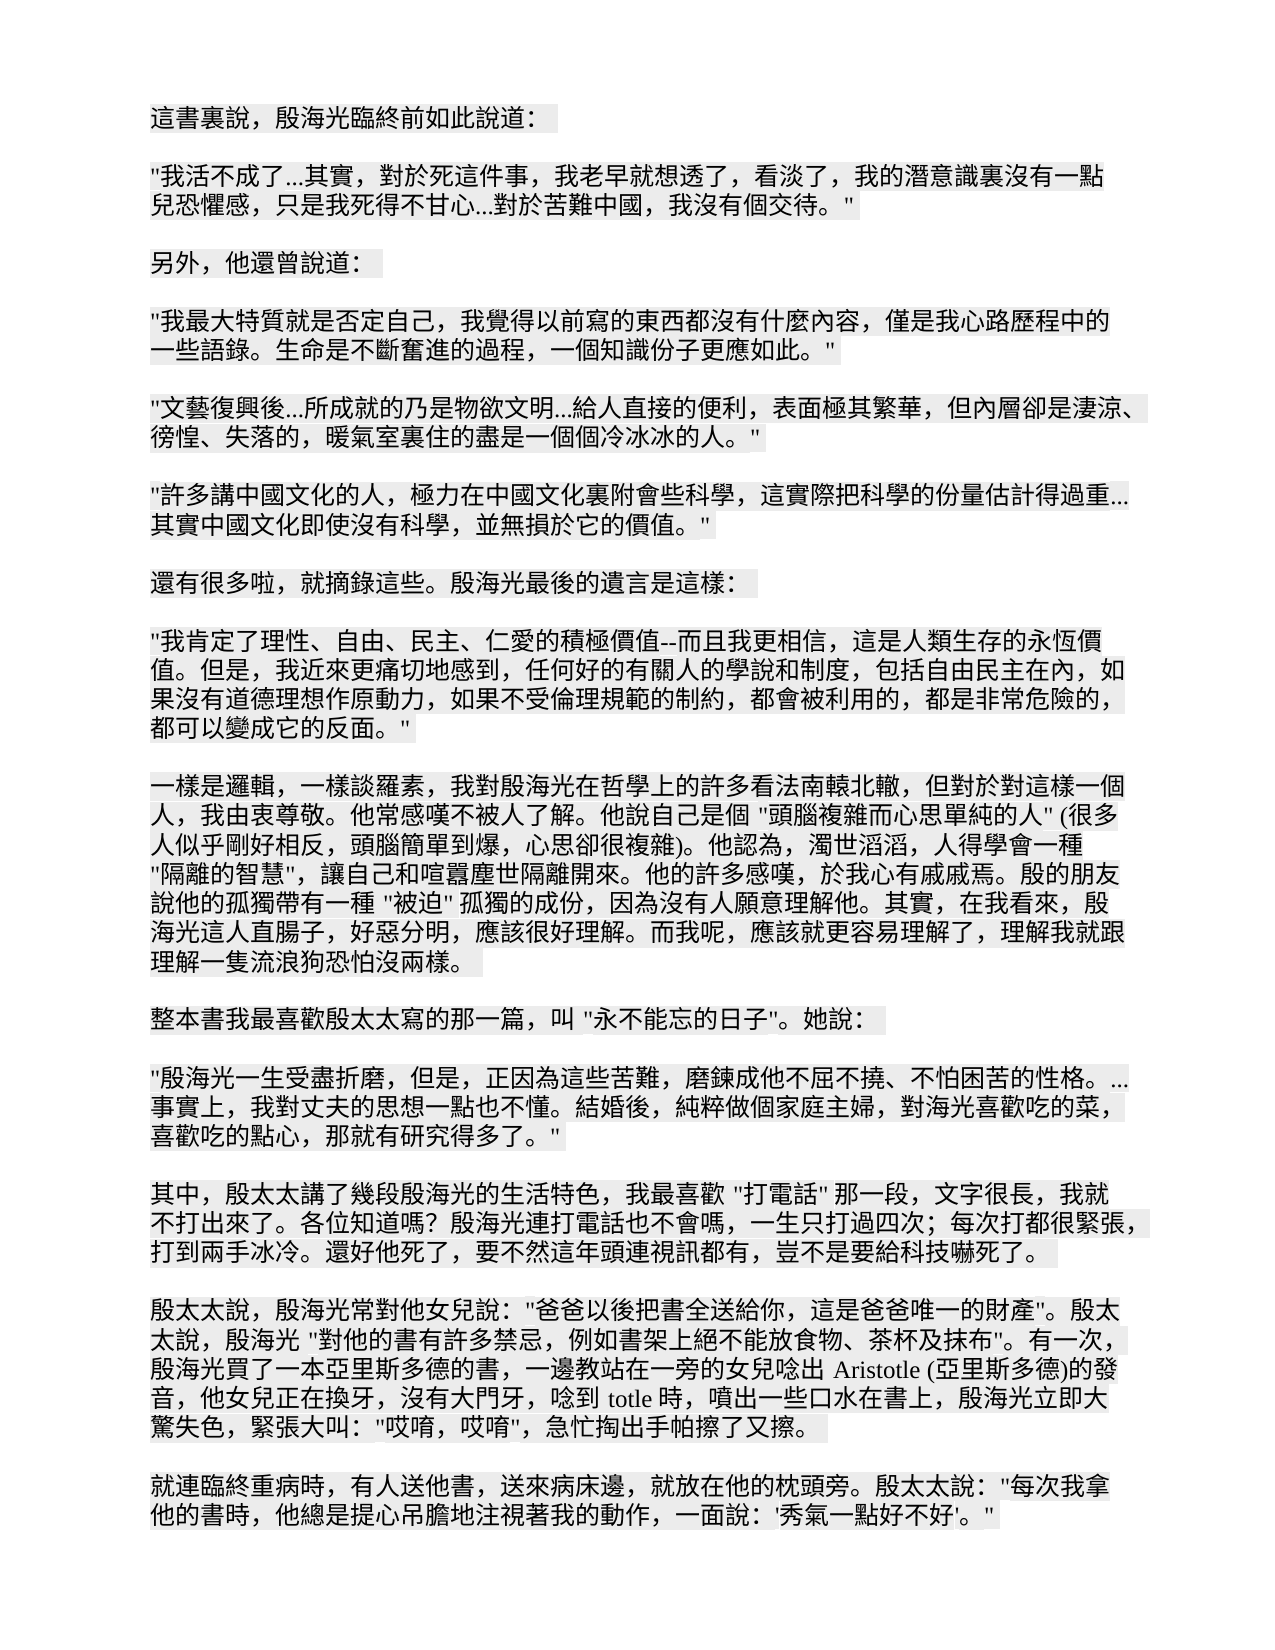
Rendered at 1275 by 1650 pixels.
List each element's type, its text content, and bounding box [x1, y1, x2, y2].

text 我有兩本 "殷海光先生紀念集: 中國自由主義的領港人"，其中一本想送人，想要的請留言，第一個留言者優先。 得標者，請你再私下寫 email (emirchen@gmail.com) 跟我說要寄到哪，住海外的也行，免費的。或是這個周六(1/21)靜站時再來現場跟我拿也行；如果你住高雄市內，約個地方當面交給你也可以。當然，書拿來最重要就是要讀，真的想要的人才舉手。 這書出版於1981年，我是1983年買來看的，內頁還有我註明的閱讀日期：1983年8月18日，彷如昨日，一轉眼就34個年頭了。 因為這書被我翻得有點髒，怕解體，所以我當時又買了一本，只稍微畫了一兩個重點，書況還很新。新的這本想送人。我知道東西就跟人一樣，遲早得跟它說再見，與其死後成為無人要的廢棄物，不如趁著生前多少給它找個或許能夠善待它的歸宿。因此，如果你讀了不喜歡，麻煩就再給它找個新主人。 書籍、文物等等這類東西具有公眾價值，要找個養父母比較容易，若是純私人物品，即便在我眼裏乃無價之寶，只怕有一天也只會隨垃圾車離去，永久消失在這世上。我改變不了這個宿命，心裏對這些不會講話的小東西充滿難言的痛苦，但我知道這就是命；一個人或一個東西，總會有個屬於它的起落，一朝升起一朝落，而我能照顧的，也就這麼一小段時光的緣份了。 殷海光紀念集是他死後一些師生友人為他寫的紀念文字，於今觀之，沒什麼可觀性，只是在那個同樣灰濛濛冷冰冰的年代，它總是帶來一些顏色、熱度與光亮。 之前說我要不定時摘錄阿桑吉的自傳給大家看，但我書讀完了，發現它的翻譯不是普通的爛，所以除非能買到英文版，否則我就不摘了，以免以訛傳訛，也不知道它究竟翻譯得多離譜。 殷海光過去是黨外的祖師爺，後來卻慢慢淡化，改成蔣渭水出場，捧成台灣國父。裏頭心機，各位可想而知。殷海光雖然反共反國民黨，但他口口聲聲仍是 "苦難中國"，加上純粹來自大陸的外省人血統，自然不宜當台灣國國父，因此莫名其妙捧出個蔣渭水，捧出個鄭南榕。我不是說他們不好，而只是說政治上要捧誰貶誰淡化誰或給誰濃妝豔抹或抹個大黑臉，全然是人為的，根據政治需要去建構乃至瞎掰而成。 假若鄭南榕是國父，那麼。殷海光就是國祖了。你知道嗎？殷死於1969年，那一年鄭南榕 22歲，聽聞死訊，痛哭一場一路哭回家，如喪考妣。那時候我才6歲，所以不干我的事。 這書裏說，殷海光臨終前如此說道： "我活不成了...其實，對於死這件事，我老早就想透了，看淡了，我的潛意識裏沒有一點兒恐懼感，只是我死得不甘心...對於苦難中國，我沒有個交待。" 另外，他還曾說道： "我最大特質就是否定自己，我覺得以前寫的東西都沒有什麼內容，僅是我心路歷程中的一些語錄。生命是不斷奮進的過程，一個知識份子更應如此。" "文藝復興後...所成就的乃是物欲文明...給人直接的便利，表面極其繁華，但內層卻是淒涼、徬惶、失落的，暖氣室裏住的盡是一個個冷冰冰的人。" "許多講中國文化的人，極力在中國文化裏附會些科學，這實際把科學的份量估計得過重...其實中國文化即使沒有科學，並無損於它的價值。" 還有很多啦，就摘錄這些。殷海光最後的遺言是這樣： "我肯定了理性、自由、民主、仁愛的積極價值--而且我更相信，這是人類生存的永恆價值。但是，我近來更痛切地感到，任何好的有關人的學說和制度，包括自由民主在內，如果沒有道德理想作原動力，如果不受倫理規範的制約，都會被利用的，都是非常危險的，都可以變成它的反面。" 一樣是邏輯，一樣談羅素，我對殷海光在哲學上的許多看法南轅北轍，但對於對這樣一個人，我由衷尊敬。他常感嘆不被人了解。他說自己是個 "頭腦複雜而心思單純的人" (很多人似乎剛好相反，頭腦簡單到爆，心思卻很複雜)。他認為，濁世滔滔，人得學會一種 "隔離的智慧"，讓自己和喧囂塵世隔離開來。他的許多感嘆，於我心有戚戚焉。殷的朋友說他的孤獨帶有一種 "被迫" 孤獨的成份，因為沒有人願意理解他。其實，在我看來，殷海光這人直腸子，好惡分明，應該很好理解。而我呢，應該就更容易理解了，理解我就跟理解一隻流浪狗恐怕沒兩樣。 整本書我最喜歡殷太太寫的那一篇，叫 "永不能忘的日子"。她說： "殷海光一生受盡折磨，但是，正因為這些苦難，磨鍊成他不屈不撓、不怕困苦的性格。...事實上，我對丈夫的思想一點也不懂。結婚後，純粹做個家庭主婦，對海光喜歡吃的菜，喜歡吃的點心，那就有研究得多了。" 其中，殷太太講了幾段殷海光的生活特色，我最喜歡 "打電話" 那一段，文字很長，我就不打出來了。各位知道嗎？殷海光連打電話也不會嗎，一生只打過四次；每次打都很緊張，打到兩手冰冷。還好他死了，要不然這年頭連視訊都有，豈不是要給科技嚇死了。 殷太太說，殷海光常對他女兒說："爸爸以後把書全送給你，這是爸爸唯一的財產"。殷太太說，殷海光 "對他的書有許多禁忌，例如書架上絕不能放食物、茶杯及抹布"。有一次，殷海光買了一本亞里斯多德的書，一邊教站在一旁的女兒唸出 Aristotle (亞里斯多德)的發音，他女兒正在換牙，沒有大門牙，唸到 totle 時，噴出一些口水在書上，殷海光立即大驚失色，緊張大叫："哎唷，哎唷"，急忙掏出手帕擦了又擦。 就連臨終重病時，有人送他書，送來病床邊，就放在他的枕頭旁。殷太太說："每次我拿他的書時，他總是提心吊膽地注視著我的動作，一面說：'秀氣一點好不好'。" 對此我也頗有同感。平常我家是絕不讓人進來的。之前在劍橋時，倒是常有訪客，畢竟同為天涯淪落人，我也不好說什麼，於是往往攔也攔不住一堆人就來家裏了，我最害怕的事就是怕客人動我的書，我的電影DVD, 我的音樂CD, 還有絕不要動我的電腦。但我知道一般人都會以為來到公共圖書館，看到什麼就想借想摸想看，這是絕對不行的，犯法的，要槍斃的，逼得我只好在大門入口寫下天條，表明屋內一切書籍和電影及音樂禁止碰觸，更不用說借了。 其實，我是希望訪客最好連眼睛也閉上，連看也最好不要看。你可以目光看著廚房，看著電視，看著地上的鞋子，看著廁所，看著椅子和沙發，看啥都行，但不要看我的書，不要看我的音樂和電影及電腦和筆記、講義等等等，彷彿被人看一下都會使我覺得心痛似的。 念大學時，因為是黨外，頭四年完全沒有朋友，沒有一個同學會理我，大家視我為狼心狗肺青面獠牙，於是，負責監視我的言行的教官，反倒成為我校園中唯一的談話對象。有個教官，我覺得他身在曹營心在漢，不知道是不是因為監視我監視久了，反倒被我的文章給洗腦了。他常問我一些事，例如柏楊、例如殷海光，例如李敖，談話中，我常能感覺出他的某種不便表明的認同感。有一回，他還小聲地對我說，他女兒剛念高中，常把我寫在報紙上的文章剪下來貼在簿子上保存。在那個年頭，講這些話是需要很大勇氣的。 有一次，他又問起我殷海光，問我受他什麼影響，我說我沒受他影響，我只是尊敬他的為人。基本上，我是不相信什麼思想的，我只相信人；人對了，就什麼都對。他要我多說，我說有關為人這種事，如人飲水，冷暖自知，沒什麼好說。不過，我還是當場背了一段聖經上的話給他。新約哥林多後書第六章第十節寫道： "似乎憂愁，卻是常常快樂的。似乎貧窮，卻是叫許多人富足的。似乎一無所有，卻是樣樣都有的。" 這段經文，就出現在殷太太那篇 "永不能忘的日子" 的結尾，殷太太說："我想，這句經句，正是描寫海光和我共同度過的這段永不能忘的日子。" [150, 75, 1125, 1559]
